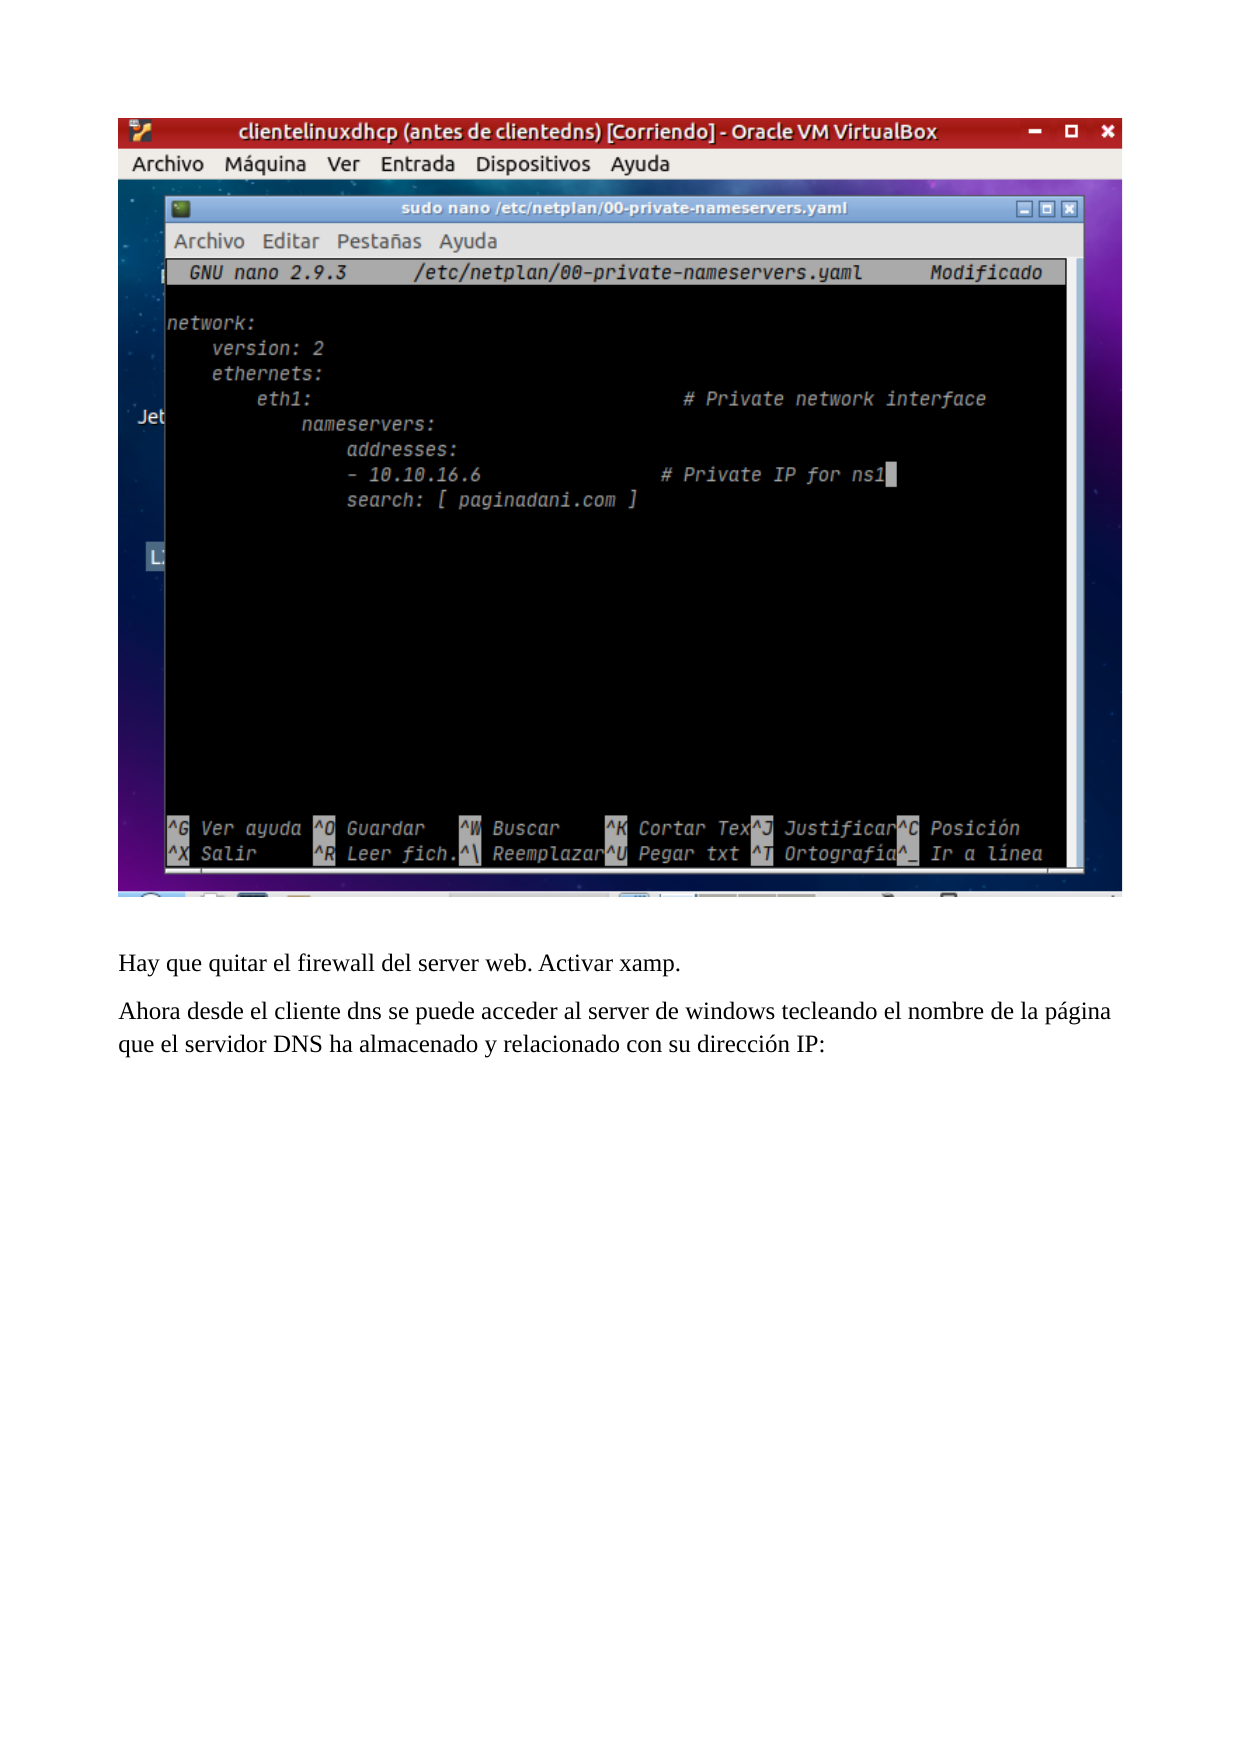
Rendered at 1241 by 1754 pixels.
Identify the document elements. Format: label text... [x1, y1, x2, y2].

picture [118, 118, 1123, 897]
text Ahora desde el cliente dns se puede acceder al server de windows tecleando el nombre de la página que el servidor DNS ha almacenado y relacionado con su dirección IP: [118, 996, 1122, 1057]
text Hay que quitar el firewall del server web. Activar xamp. [118, 948, 1122, 977]
